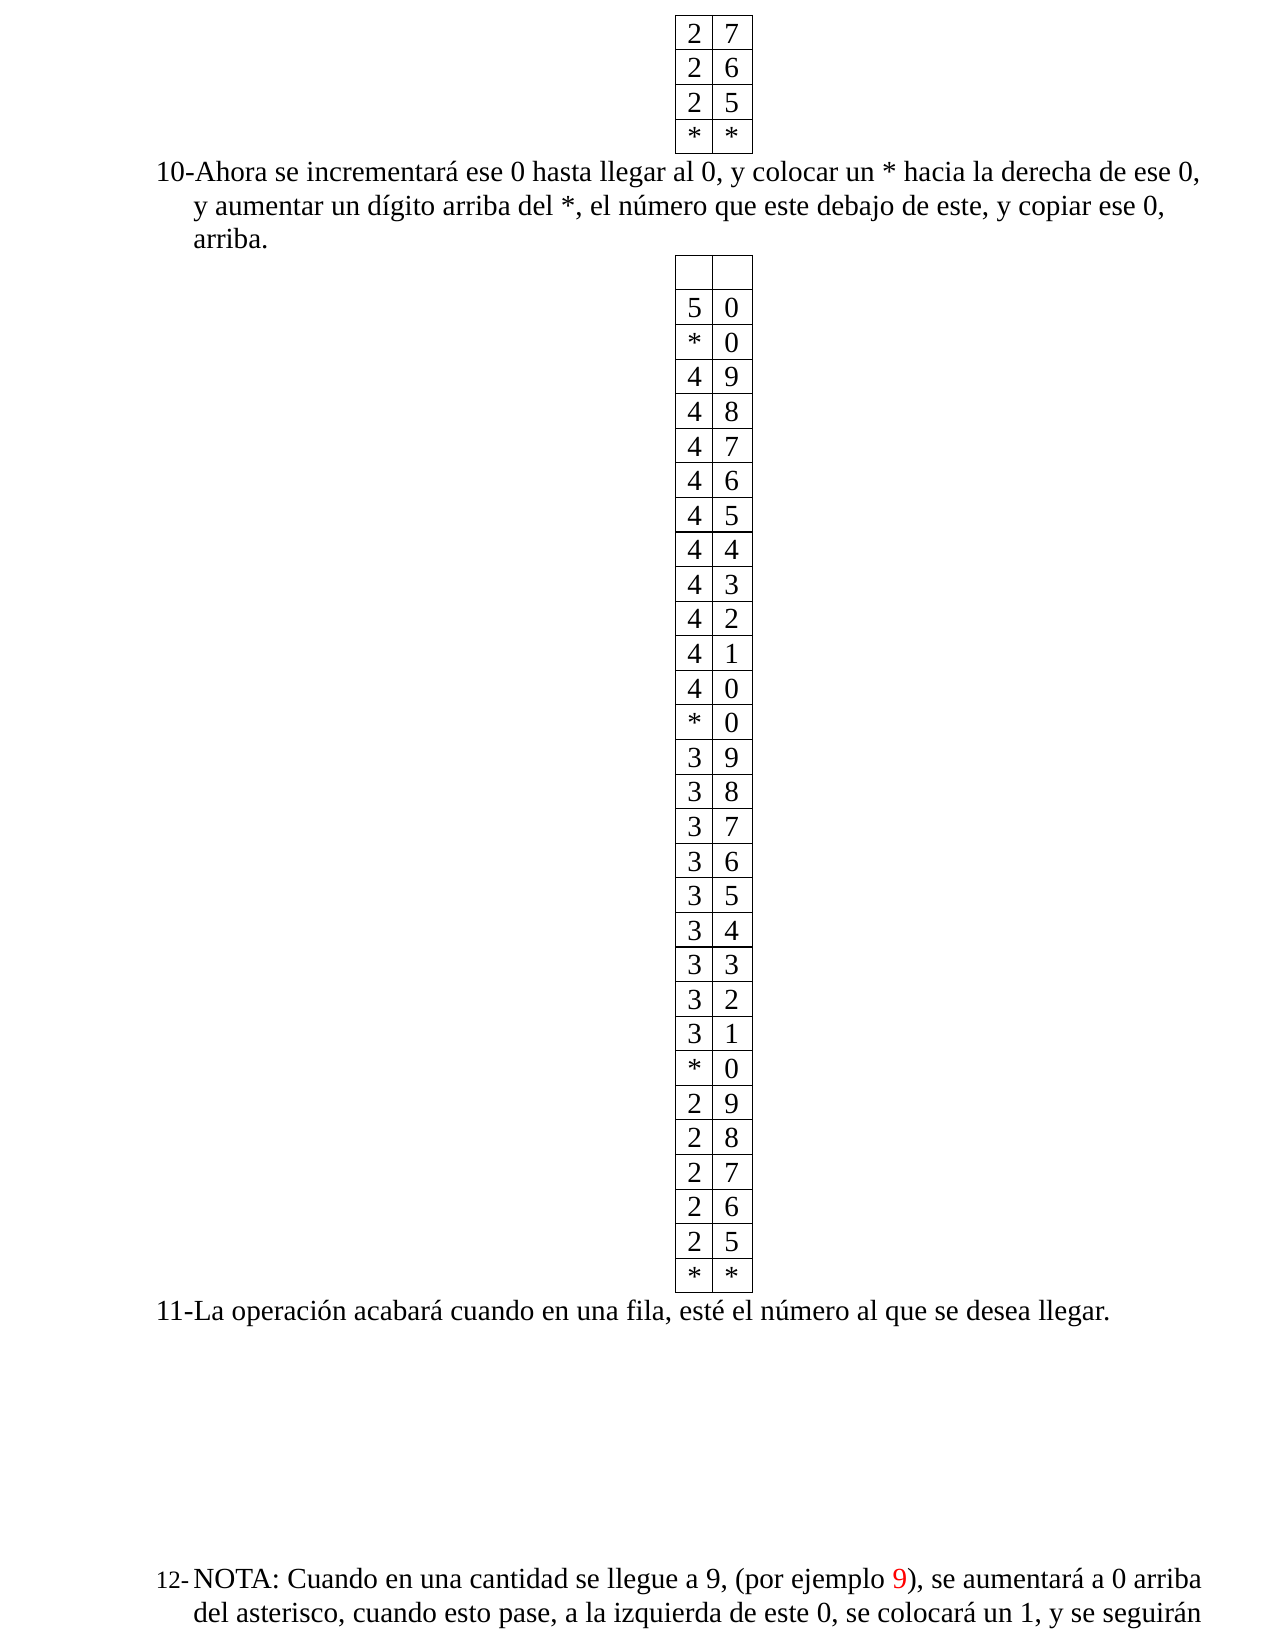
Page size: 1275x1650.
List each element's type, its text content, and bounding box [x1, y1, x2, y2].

table_cell 8 [713, 394, 752, 428]
table_cell 3 [676, 809, 712, 843]
table_cell 9 [713, 360, 752, 393]
table_cell 3 [676, 775, 712, 808]
table_cell 3 [676, 878, 712, 912]
table_cell * [676, 1259, 712, 1292]
table_cell 7 [713, 429, 752, 462]
table_cell 3 [676, 982, 712, 1016]
table_cell 2 [676, 1224, 712, 1258]
table_cell 9 [713, 1086, 752, 1119]
table_cell 4 [676, 463, 712, 497]
table_cell 0 [713, 325, 752, 358]
table_cell * [676, 325, 712, 358]
table_cell 6 [713, 50, 752, 84]
table_cell 4 [676, 394, 712, 428]
table_cell * [676, 1051, 712, 1085]
table_cell * [676, 120, 712, 153]
table_cell 4 [676, 429, 712, 462]
table_cell 2 [676, 1190, 712, 1223]
table_cell * [676, 705, 712, 739]
table_cell * [713, 120, 752, 153]
table_cell 6 [713, 844, 752, 877]
table_cell 3 [676, 1017, 712, 1050]
table_cell 2 [713, 602, 752, 635]
table_header [713, 256, 752, 289]
table_cell 1 [713, 1017, 752, 1050]
table_cell 8 [713, 1120, 752, 1154]
table_cell 4 [713, 533, 752, 566]
table_cell 5 [676, 290, 712, 324]
table_cell 4 [713, 913, 752, 946]
table_cell 4 [676, 498, 712, 531]
table_cell 3 [676, 948, 712, 981]
table_cell 2 [676, 1155, 712, 1188]
table_cell 0 [713, 290, 752, 324]
table_cell 7 [713, 809, 752, 843]
table_cell 2 [713, 982, 752, 1016]
table_cell 3 [676, 844, 712, 877]
table_cell 1 [713, 636, 752, 670]
table_cell 4 [676, 602, 712, 635]
table_cell 6 [713, 1190, 752, 1223]
table_cell 0 [713, 1051, 752, 1085]
table_header [676, 256, 712, 289]
table_cell 3 [676, 740, 712, 773]
table_cell 3 [676, 913, 712, 946]
table_cell 7 [713, 1155, 752, 1188]
table_cell 6 [713, 463, 752, 497]
table_cell 4 [676, 533, 712, 566]
table_cell 5 [713, 878, 752, 912]
table_cell 7 [713, 16, 752, 49]
table_cell 4 [676, 360, 712, 393]
table_cell 2 [676, 50, 712, 84]
table_cell 3 [713, 567, 752, 601]
table_cell 2 [676, 16, 712, 49]
table_cell 4 [676, 671, 712, 704]
list NOTA: Cuando en una cantidad se llegue a 9, (por ejemplo 9), se aumentará a 0 arriba del asterisco, cuando esto pase, a la izquierda de este 0, se colocará un 1, y se seguirán [156, 1562, 1205, 1629]
table_cell 2 [676, 85, 712, 118]
table_cell 9 [713, 740, 752, 773]
table_cell 2 [676, 1086, 712, 1119]
table_cell * [713, 1259, 752, 1292]
table_cell 5 [713, 498, 752, 531]
table_cell 5 [713, 1224, 752, 1258]
table_cell 5 [713, 85, 752, 118]
table_cell 4 [676, 567, 712, 601]
table_cell 0 [713, 705, 752, 739]
table_cell 3 [713, 948, 752, 981]
table_cell 8 [713, 775, 752, 808]
list La operación acabará cuando en una fila, esté el número al que se desea llegar. [156, 1293, 1205, 1327]
table_cell 4 [676, 636, 712, 670]
table_cell 0 [713, 671, 752, 704]
list Ahora se incrementará ese 0 hasta llegar al 0, y colocar un * hacia la derecha de ese 0, y aumentar un dígito arriba del *, el número que este debajo de este, y copiar ese 0, arriba. [156, 154, 1205, 255]
table_cell 2 [676, 1120, 712, 1154]
